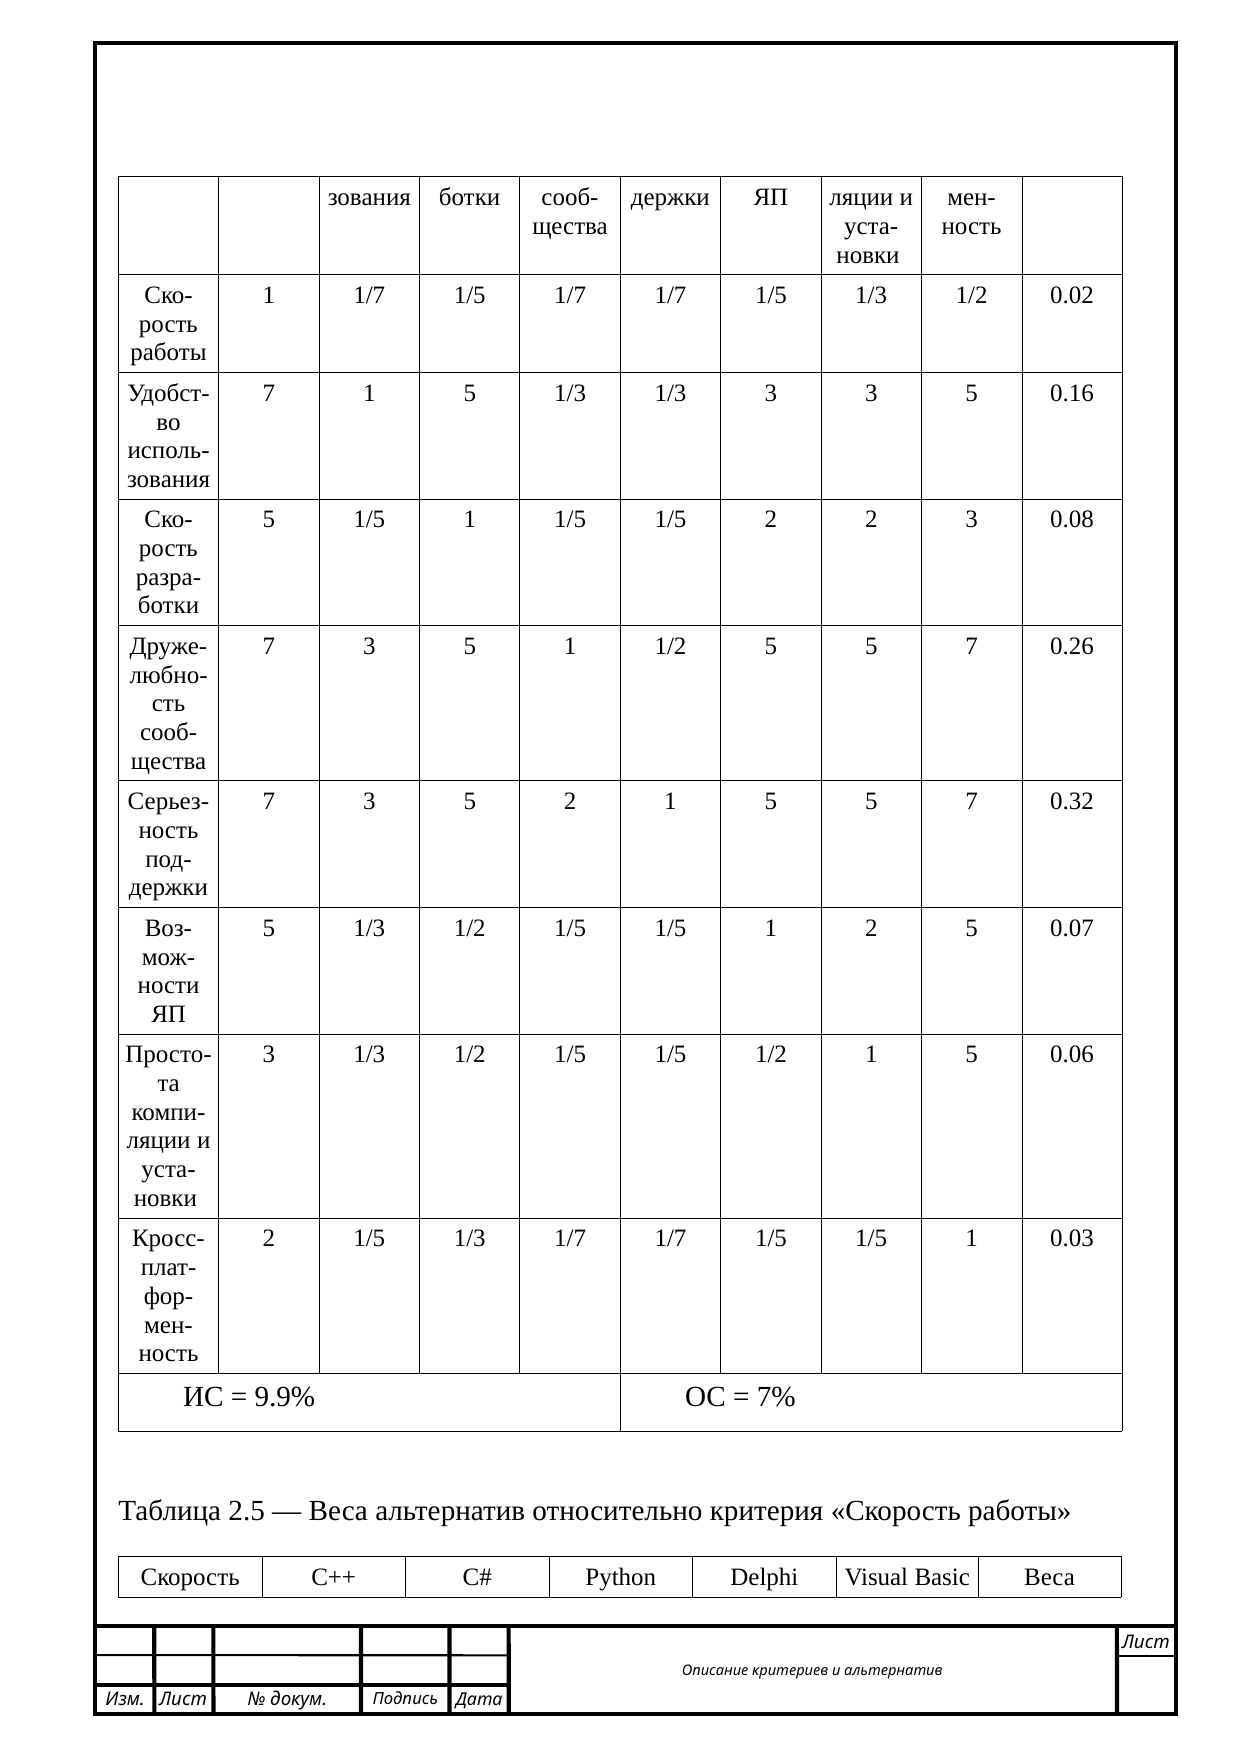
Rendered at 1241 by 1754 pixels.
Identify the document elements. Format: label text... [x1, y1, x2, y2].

table_cell 1/3 [822, 275, 921, 372]
table_cell 2 [721, 500, 821, 625]
table_cell 3 [320, 626, 419, 780]
table_cell 3 [922, 500, 1022, 625]
table_cell 1/7 [621, 275, 720, 372]
table_header сооб-щества [520, 177, 620, 274]
table_cell Кросс-плат-фор-мен-ность [119, 1219, 218, 1373]
table_header C# [406, 1557, 549, 1597]
table_cell 1/5 [520, 908, 620, 1033]
table_cell Ско-рость работы [119, 275, 218, 372]
table_cell 5 [420, 781, 519, 907]
table_cell 1/7 [520, 275, 620, 372]
table_cell 1/5 [621, 908, 720, 1033]
table_cell 5 [420, 373, 519, 498]
table_cell Удобст-во исполь-зования [119, 373, 218, 498]
table_cell Просто-та компи-ляции и уста-новки [119, 1035, 218, 1218]
table_cell 1/2 [420, 1035, 519, 1218]
table_cell Серьез-ность под-держки [119, 781, 218, 907]
table_cell 1/5 [520, 500, 620, 625]
table_cell 1/3 [320, 1035, 419, 1218]
table_header Delphi [693, 1557, 836, 1597]
table_cell 1 [520, 626, 620, 780]
table_header ЯП [721, 177, 821, 274]
table_cell 1 [822, 1035, 921, 1218]
table_cell 7 [219, 626, 319, 780]
table_cell ИС = 9.9% [119, 1374, 620, 1431]
table_header зования [320, 177, 419, 274]
table_cell 1/5 [721, 275, 821, 372]
table_cell 1 [721, 908, 821, 1033]
table_cell 5 [922, 1035, 1022, 1218]
table_header мен-ность [922, 177, 1022, 274]
table_cell ОС = 7% [621, 1374, 1122, 1431]
table_cell 1/5 [822, 1219, 921, 1373]
table_cell 1/3 [621, 373, 720, 498]
table_cell 7 [219, 373, 319, 498]
table_header Скорость [119, 1557, 262, 1597]
table_cell 1 [621, 781, 720, 907]
table_cell 5 [721, 781, 821, 907]
table_cell 1/5 [721, 1219, 821, 1373]
table_header Python [550, 1557, 692, 1597]
table_cell 7 [922, 626, 1022, 780]
table_cell 1/5 [320, 500, 419, 625]
table_cell 1 [922, 1219, 1022, 1373]
table_cell 1/3 [320, 908, 419, 1033]
table_cell 3 [320, 781, 419, 907]
table_cell 1/7 [520, 1219, 620, 1373]
table_cell 2 [219, 1219, 319, 1373]
table_header держки [621, 177, 720, 274]
text Таблица 2.5 — Веса альтернатив относительно критерия «Скорость работы» [118, 1493, 1122, 1527]
table_cell 2 [822, 908, 921, 1033]
table_header Веса [979, 1557, 1121, 1597]
table_cell 1/5 [320, 1219, 419, 1373]
table_cell 7 [922, 781, 1022, 907]
table_cell 5 [721, 626, 821, 780]
table_cell 5 [822, 781, 921, 907]
table_header [1023, 177, 1122, 274]
table_cell 0.06 [1023, 1035, 1122, 1218]
table_cell 1/2 [721, 1035, 821, 1218]
table_cell 2 [520, 781, 620, 907]
table_cell 1/5 [420, 275, 519, 372]
table_cell 5 [219, 908, 319, 1033]
table_cell 1 [420, 500, 519, 625]
table_cell 1/2 [621, 626, 720, 780]
table_cell 0.02 [1023, 275, 1122, 372]
table_cell Воз-мож-ности ЯП [119, 908, 218, 1033]
table_cell 1/7 [621, 1219, 720, 1373]
table_cell 5 [922, 908, 1022, 1033]
table_header ботки [420, 177, 519, 274]
table_cell 1/2 [420, 908, 519, 1033]
table_cell 1/2 [922, 275, 1022, 372]
table_cell 3 [721, 373, 821, 498]
table_header C++ [263, 1557, 405, 1597]
table_cell 5 [219, 500, 319, 625]
table_header [119, 177, 218, 274]
table_cell 3 [219, 1035, 319, 1218]
table_cell 3 [822, 373, 921, 498]
table_cell Друже-любно-сть сооб-щества [119, 626, 218, 780]
table_cell 0.16 [1023, 373, 1122, 498]
table_cell 0.03 [1023, 1219, 1122, 1373]
table_cell Ско-рость разра-ботки [119, 500, 218, 625]
table_cell 1 [320, 373, 419, 498]
table_header ляции и уста-новки [822, 177, 921, 274]
table_cell 2 [822, 500, 921, 625]
table_cell 0.32 [1023, 781, 1122, 907]
table_header [219, 177, 319, 274]
table_cell 5 [922, 373, 1022, 498]
table_cell 1/3 [420, 1219, 519, 1373]
table_cell 5 [420, 626, 519, 780]
table_cell 1/7 [320, 275, 419, 372]
table_cell 1 [219, 275, 319, 372]
table_header Visual Basic [837, 1557, 978, 1597]
table_cell 1/3 [520, 373, 620, 498]
table_cell 5 [822, 626, 921, 780]
table_cell 0.26 [1023, 626, 1122, 780]
table_cell 0.08 [1023, 500, 1122, 625]
table_cell 1/5 [621, 1035, 720, 1218]
table_cell 7 [219, 781, 319, 907]
table_cell 1/5 [621, 500, 720, 625]
table_cell 0.07 [1023, 908, 1122, 1033]
table_cell 1/5 [520, 1035, 620, 1218]
